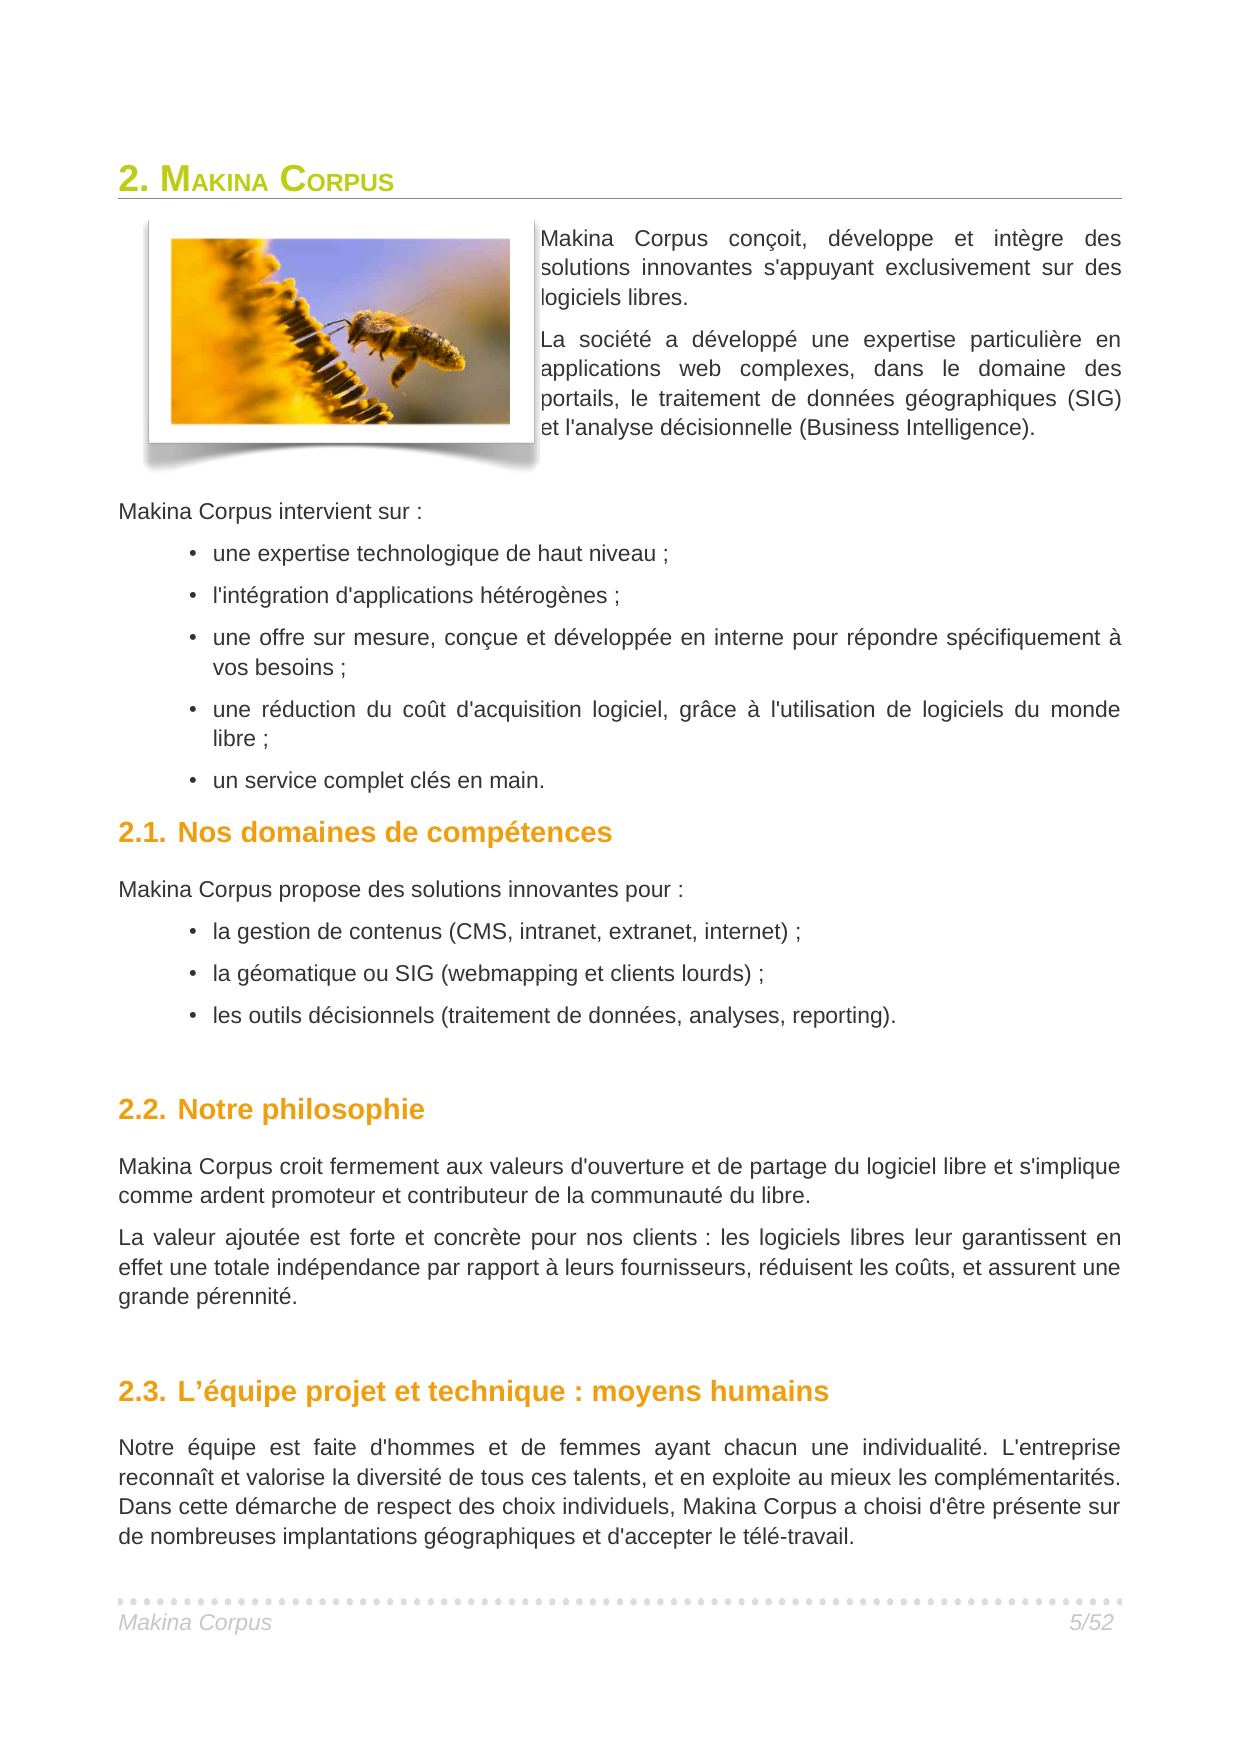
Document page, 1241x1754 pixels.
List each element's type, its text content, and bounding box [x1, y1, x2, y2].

picture [143, 220, 540, 474]
list l'intégration d'applications hétérogènes ; [189, 580, 1122, 609]
list les outils décisionnels (traitement de données, analyses, reporting). [189, 1000, 1122, 1029]
subtitle Makina Corpus [118, 168, 1122, 198]
text Makina Corpus propose des solutions innovantes pour : [118, 874, 1122, 903]
text Notre équipe est faite d'hommes et de femmes ayant chacun une individualité. L'entreprise reconnaît et valorise la diversité de tous ces talents, et en exploite au mieux les complémentarités. Dans cette démarche de respect des choix individuels, Makina Corpus a choisi d'être présente sur de nombreuses implantations géographiques et d'accepter le télé-travail. [118, 1432, 1122, 1550]
list la géomatique ou SIG (webmapping et clients lourds) ; [189, 958, 1122, 987]
subtitle Nos domaines de compétences [118, 819, 1122, 849]
list une expertise technologique de haut niveau ; [189, 538, 1122, 567]
list un service complet clés en main. [189, 765, 1122, 794]
list une offre sur mesure, conçue et développée en interne pour répondre spécifiquement à vos besoins ; [189, 622, 1122, 681]
picture [118, 1593, 1123, 1610]
subtitle L’équipe projet et technique : moyens humains [118, 1378, 1122, 1407]
text Makina Corpus intervient sur : [118, 496, 1122, 526]
text Makina Corpus conçoit, développe et intègre des solutions innovantes s'appuyant exclusivement sur des logiciels libres. [542, 223, 1122, 311]
list la gestion de contenus (CMS, intranet, extranet, internet) ; [189, 916, 1122, 945]
text La société a développé une expertise particulière en applications web complexes, dans le domaine des portails, le traitement de données géographiques (SIG) et l'analyse décisionnelle (Business Intelligence). [542, 324, 1122, 442]
list une réduction du coût d'acquisition logiciel, grâce à l'utilisation de logiciels du monde libre ; [189, 693, 1122, 752]
subtitle Notre philosophie [118, 1096, 1122, 1126]
text Makina Corpus croit fermement aux valeurs d'ouverture et de partage du logiciel libre et s'implique comme ardent promoteur et contributeur de la communauté du libre. [118, 1151, 1122, 1210]
text La valeur ajoutée est forte et concrète pour nos clients : les logiciels libres leur garantissent en effet une totale indépendance par rapport à leurs fournisseurs, réduisent les coûts, et assurent une grande pérennité. [118, 1222, 1122, 1311]
